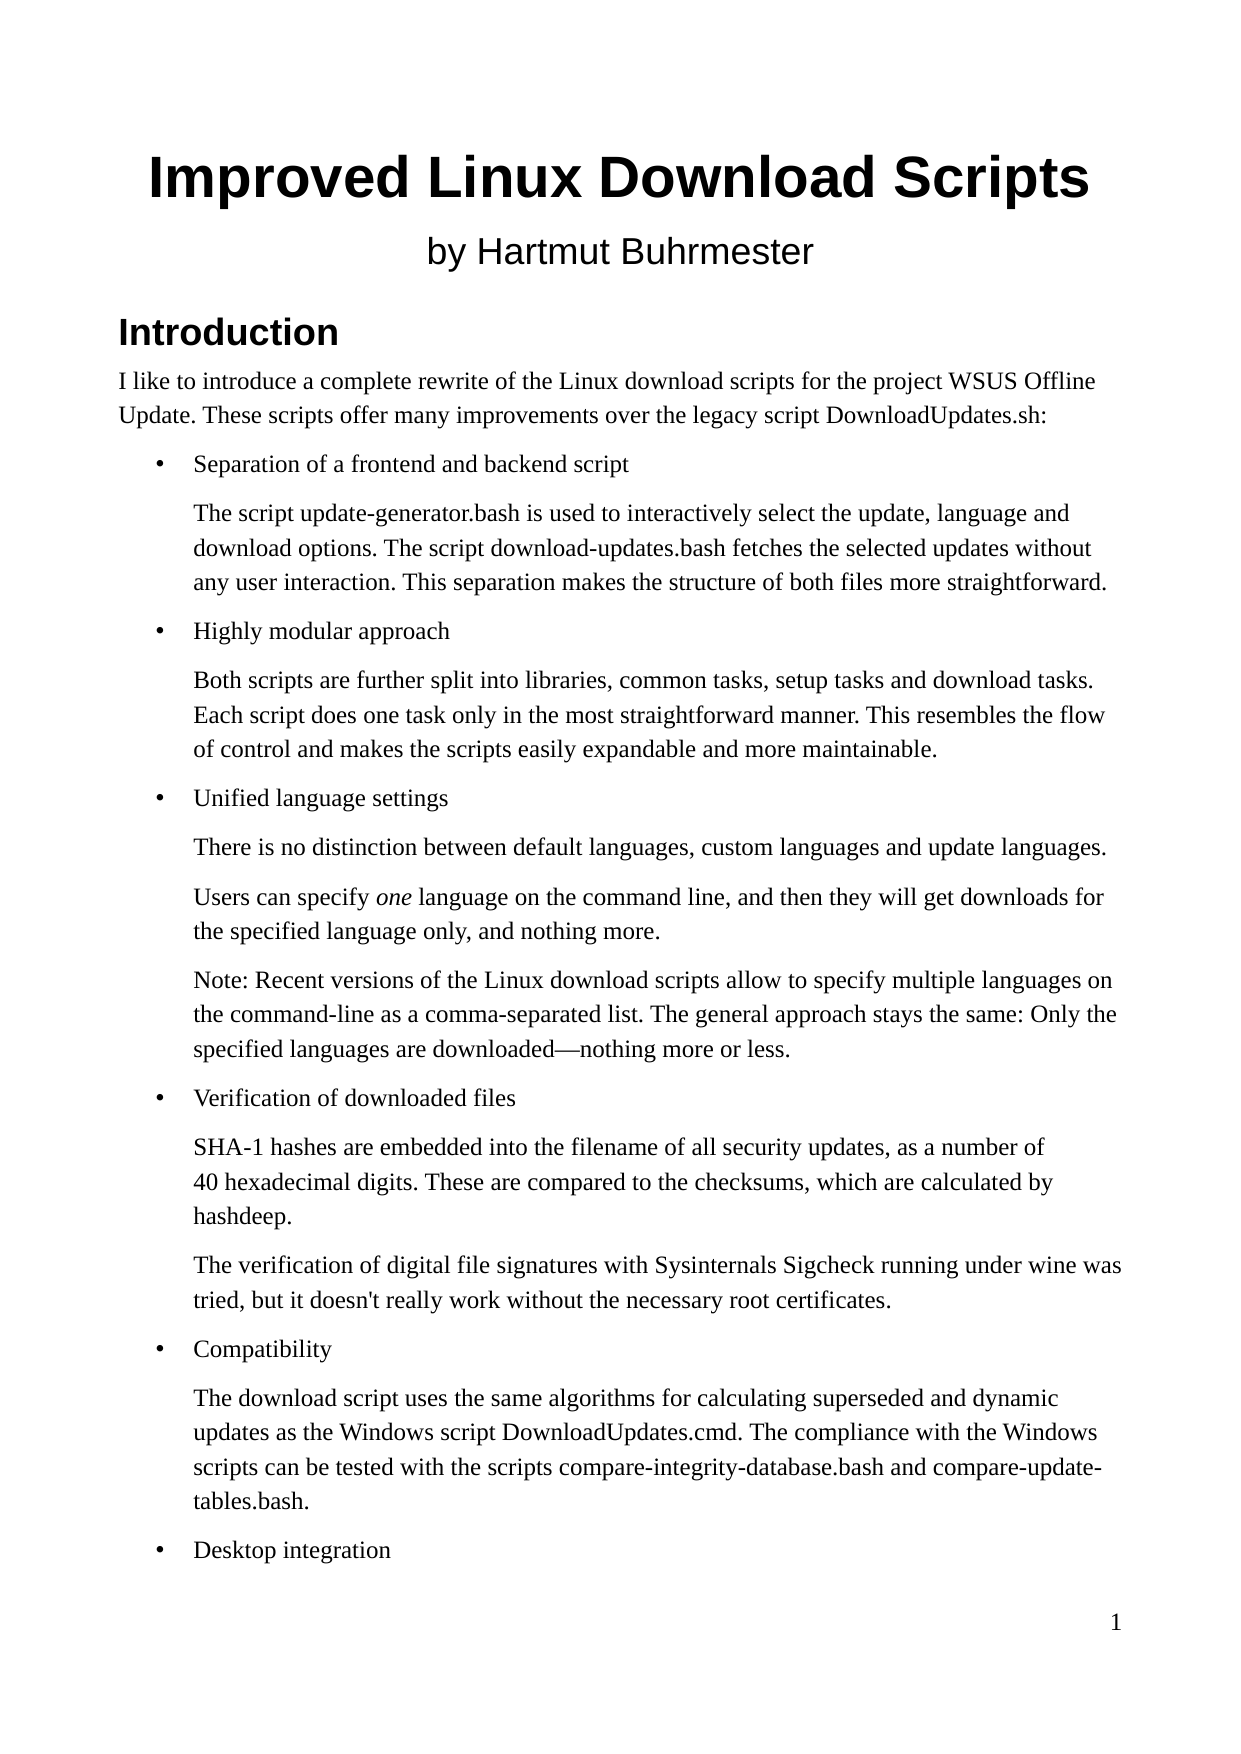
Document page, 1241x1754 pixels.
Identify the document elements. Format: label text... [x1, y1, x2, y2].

list The verification of digital file signatures with Sysinternals Sigcheck running under wine was tried, but it doesn't really work without the necessary root certificates. [156, 1250, 1122, 1313]
list There is no distinction between default languages, custom languages and update languages. [156, 832, 1122, 861]
list Users can specify one language on the command line, and then they will get downloads for the specified language only, and nothing more. [156, 882, 1122, 945]
list SHA-1 hashes are embedded into the filename of all security updates, as a number of 40 hexadecimal digits. These are compared to the checksums, which are calculated by hashdeep. [156, 1132, 1122, 1230]
list Highly modular approach [156, 616, 1122, 645]
text I like to introduce a complete rewrite of the Linux download scripts for the project WSUS Offline Update. These scripts offer many improvements over the legacy script DownloadUpdates.sh: [118, 366, 1122, 429]
list The script update-generator.bash is used to interactively select the update, language and download options. The script download-updates.bash fetches the selected updates without any user interaction. This separation makes the structure of both files more straightforward. [156, 498, 1122, 596]
title Improved Linux Download Scripts [118, 143, 1122, 210]
list Both scripts are further split into libraries, common tasks, setup tasks and download tasks. Each script does one task only in the most straightforward manner. This resembles the flow of control and makes the scripts easily expandable and more maintainable. [156, 665, 1122, 763]
subtitle Introduction [118, 309, 1122, 353]
list Note: Recent versions of the Linux download scripts allow to specify multiple languages on the command-line as a comma-separated list. The general approach stays the same: Only the specified languages are downloaded—nothing more or less. [156, 965, 1122, 1063]
list Separation of a frontend and backend script [156, 449, 1122, 478]
subtitle by Hartmut Buhrmester [118, 229, 1122, 272]
list Unified language settings [156, 783, 1122, 812]
list Compatibility [156, 1334, 1122, 1362]
list The download script uses the same algorithms for calculating superseded and dynamic updates as the Windows script DownloadUpdates.cmd. The compliance with the Windows scripts can be tested with the scripts compare-integrity-database.bash and compare-update-tables.bash. [156, 1383, 1122, 1515]
list Desktop integration [156, 1535, 1122, 1564]
list Verification of downloaded files [156, 1083, 1122, 1112]
